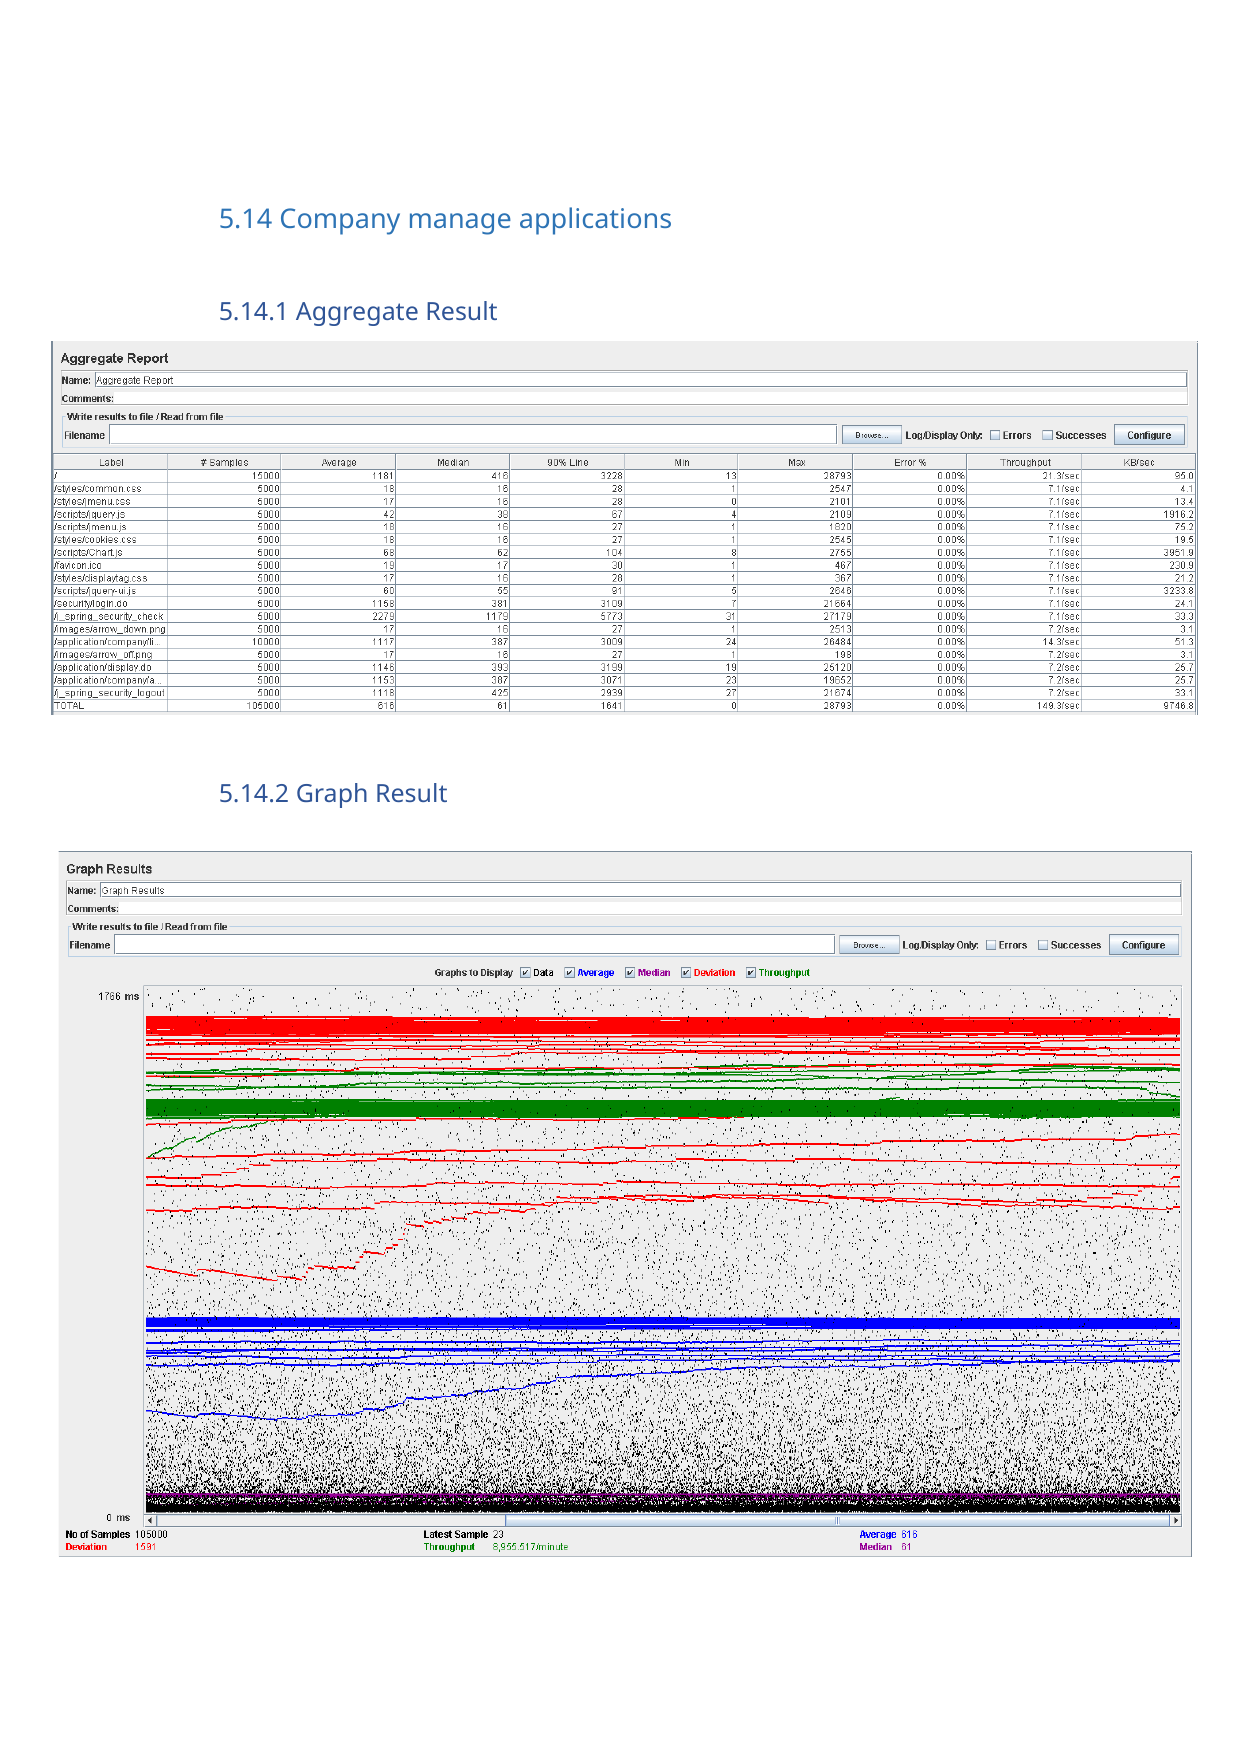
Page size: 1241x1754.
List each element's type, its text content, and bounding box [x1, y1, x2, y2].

subtitle 5.14.1 Aggregate Result [177, 293, 1063, 327]
picture [58, 851, 1193, 1557]
subtitle 5.14 Company manage applications [177, 199, 1063, 236]
subtitle 5.14.2 Graph Result [177, 776, 1063, 810]
picture [51, 341, 1199, 715]
